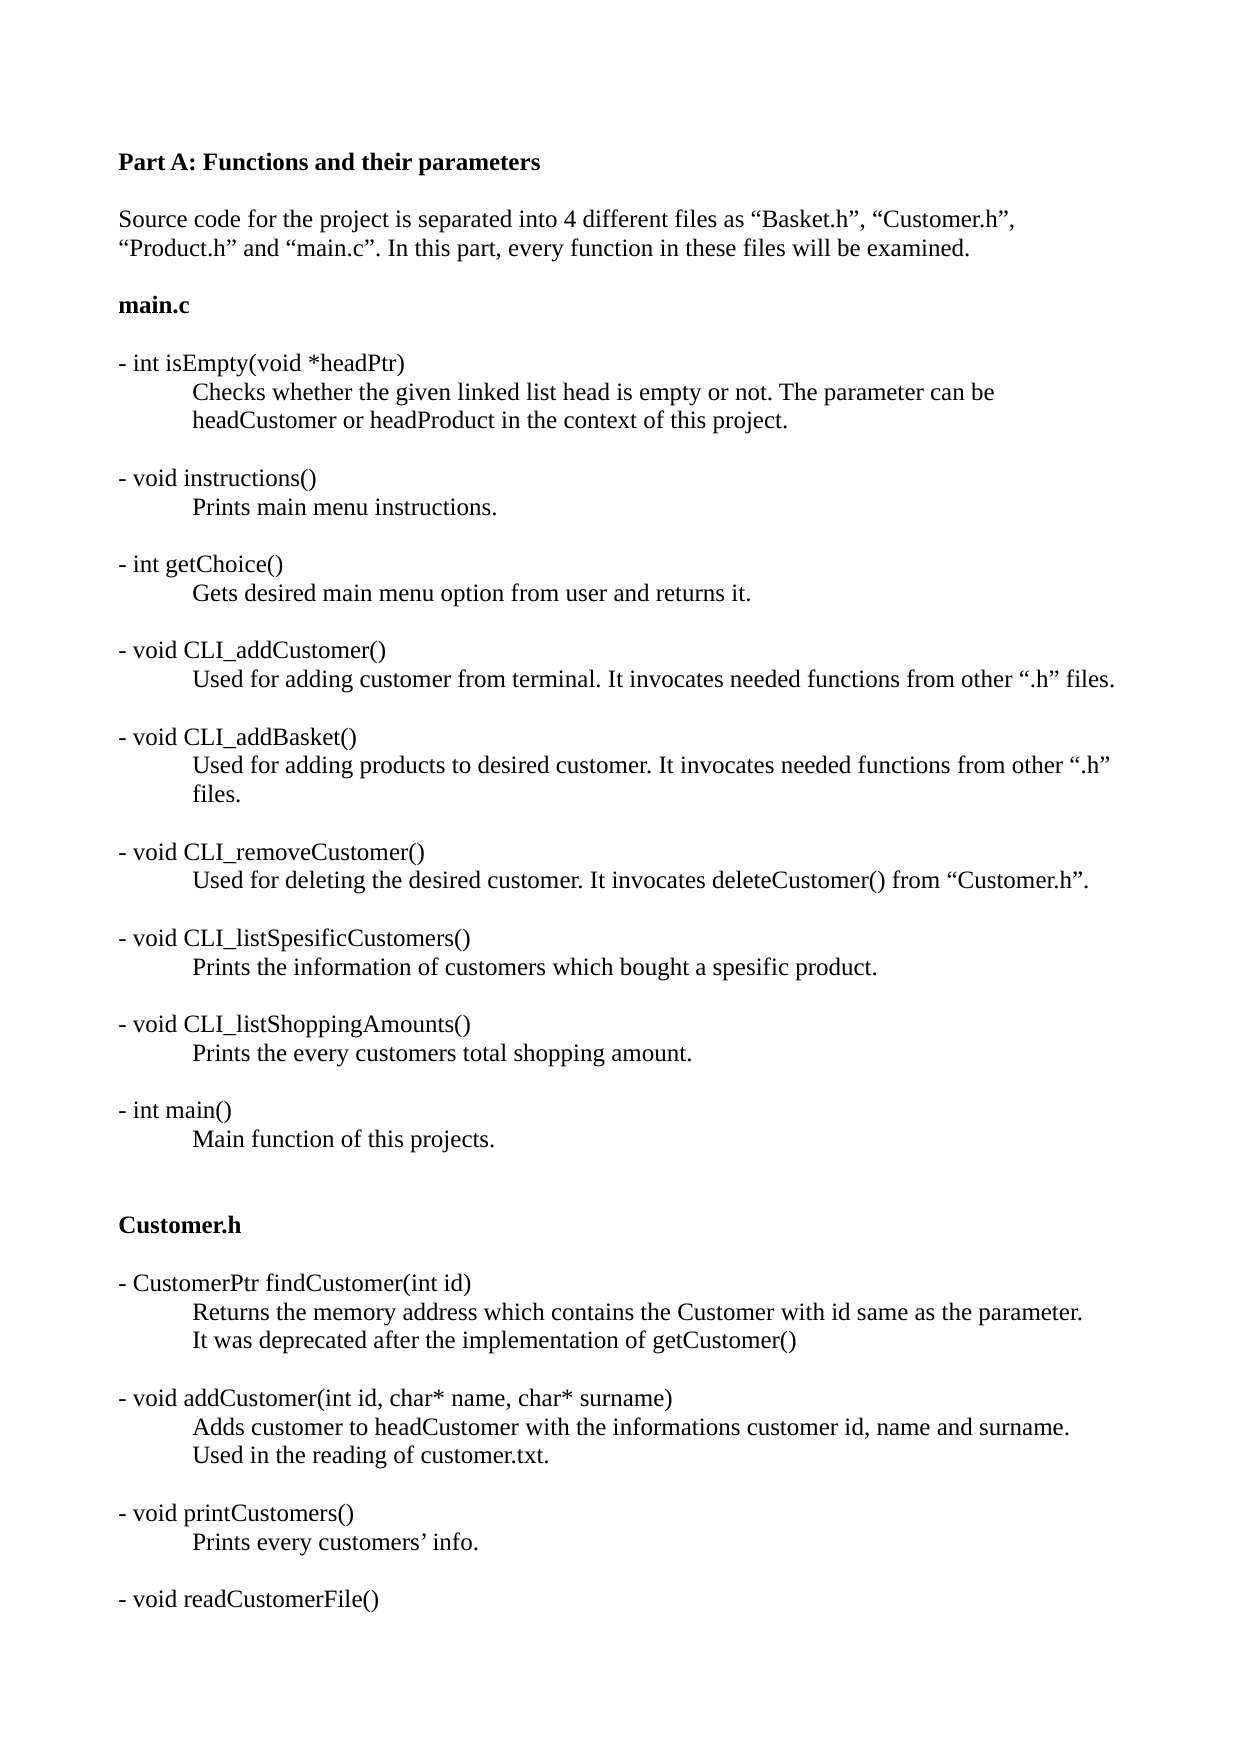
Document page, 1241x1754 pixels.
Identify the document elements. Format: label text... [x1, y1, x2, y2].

text Prints every customers’ info. [118, 1527, 1122, 1556]
text Used in the reading of customer.txt. [118, 1441, 1122, 1469]
text Checks whether the given linked list head is empty or not. The parameter can be headCustomer or headProduct in the context of this project. [118, 377, 1122, 434]
text - void CLI_addCustomer() [118, 636, 1122, 664]
text - void CLI_listShoppingAmounts() [118, 1009, 1122, 1038]
text Used for deleting the desired customer. It invocates deleteCustomer() from “Customer.h”. [118, 866, 1122, 894]
text - void instructions() [118, 463, 1122, 492]
text - int getChoice() [118, 549, 1122, 578]
text - void readCustomerFile() [118, 1584, 1122, 1613]
text Part A: Functions and their parameters [118, 147, 1122, 176]
text Returns the memory address which contains the Customer with id same as the parameter. [118, 1297, 1122, 1326]
text - void CLI_listSpesificCustomers() [118, 923, 1122, 952]
text - void CLI_removeCustomer() [118, 837, 1122, 866]
text - void addCustomer(int id, char* name, char* surname) [118, 1383, 1122, 1412]
text Source code for the project is separated into 4 different files as “Basket.h”, “Customer.h”, “Product.h” and “main.c”. In this part, every function in these files will be examined. [118, 204, 1122, 262]
text Customer.h [118, 1211, 1122, 1239]
text Gets desired main menu option from user and returns it. [118, 578, 1122, 607]
text - int isEmpty(void *headPtr) [118, 348, 1122, 377]
text - void CLI_addBasket() [118, 722, 1122, 751]
text Prints the every customers total shopping amount. [118, 1038, 1122, 1067]
text Main function of this projects. [118, 1124, 1122, 1153]
text - int main() [118, 1096, 1122, 1124]
text Adds customer to headCustomer with the informations customer id, name and surname. [118, 1412, 1122, 1441]
text main.c [118, 291, 1122, 319]
text Used for adding products to desired customer. It invocates needed functions from other “.h” files. [118, 751, 1122, 808]
text It was deprecated after the implementation of getCustomer() [118, 1326, 1122, 1354]
text Used for adding customer from terminal. It invocates needed functions from other “.h” files. [118, 664, 1122, 693]
text - void printCustomers() [118, 1498, 1122, 1527]
text Prints main menu instructions. [118, 492, 1122, 521]
text - CustomerPtr findCustomer(int id) [118, 1268, 1122, 1297]
text Prints the information of customers which bought a spesific product. [118, 952, 1122, 981]
